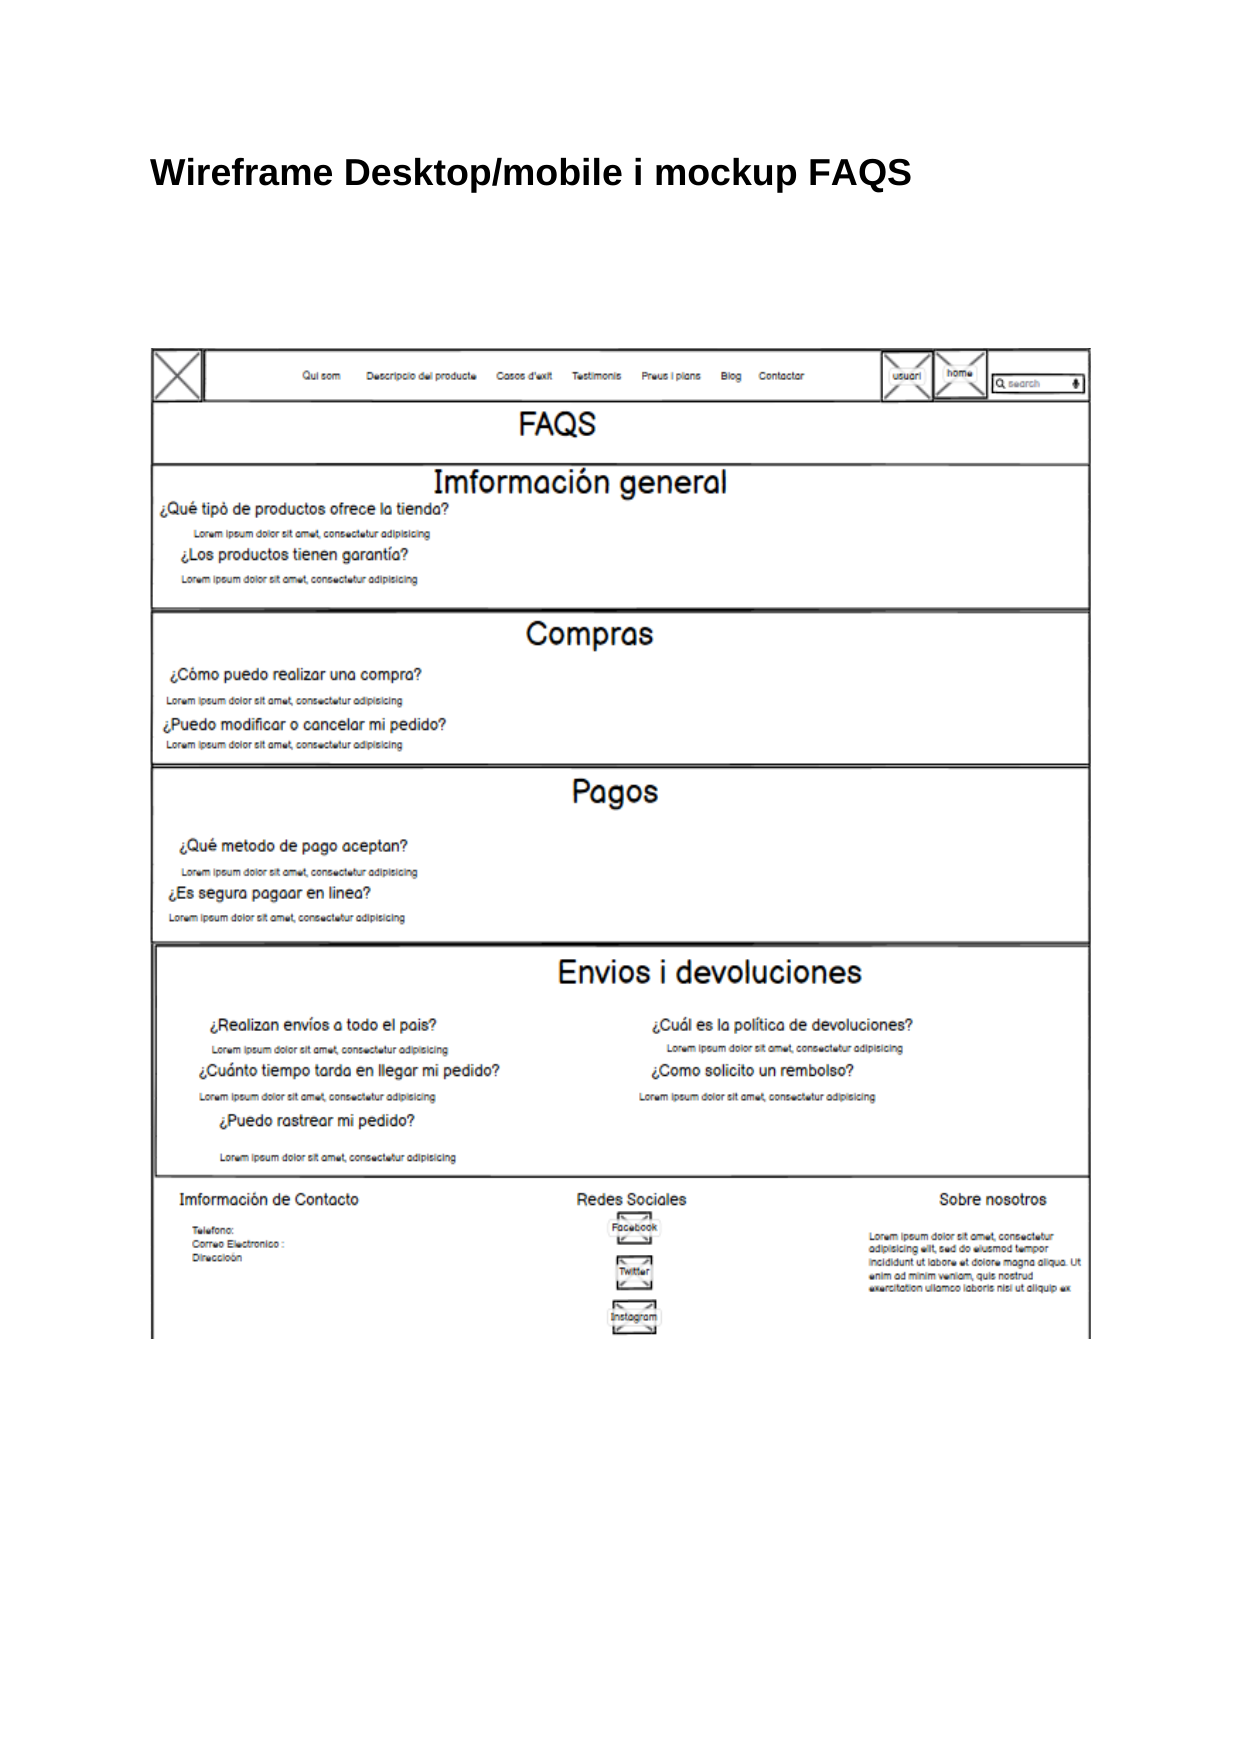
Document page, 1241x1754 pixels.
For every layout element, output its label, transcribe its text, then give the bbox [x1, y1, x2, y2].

text Wireframe Desktop/mobile i mockup FAQS [150, 150, 1090, 193]
picture [150, 348, 1091, 1339]
